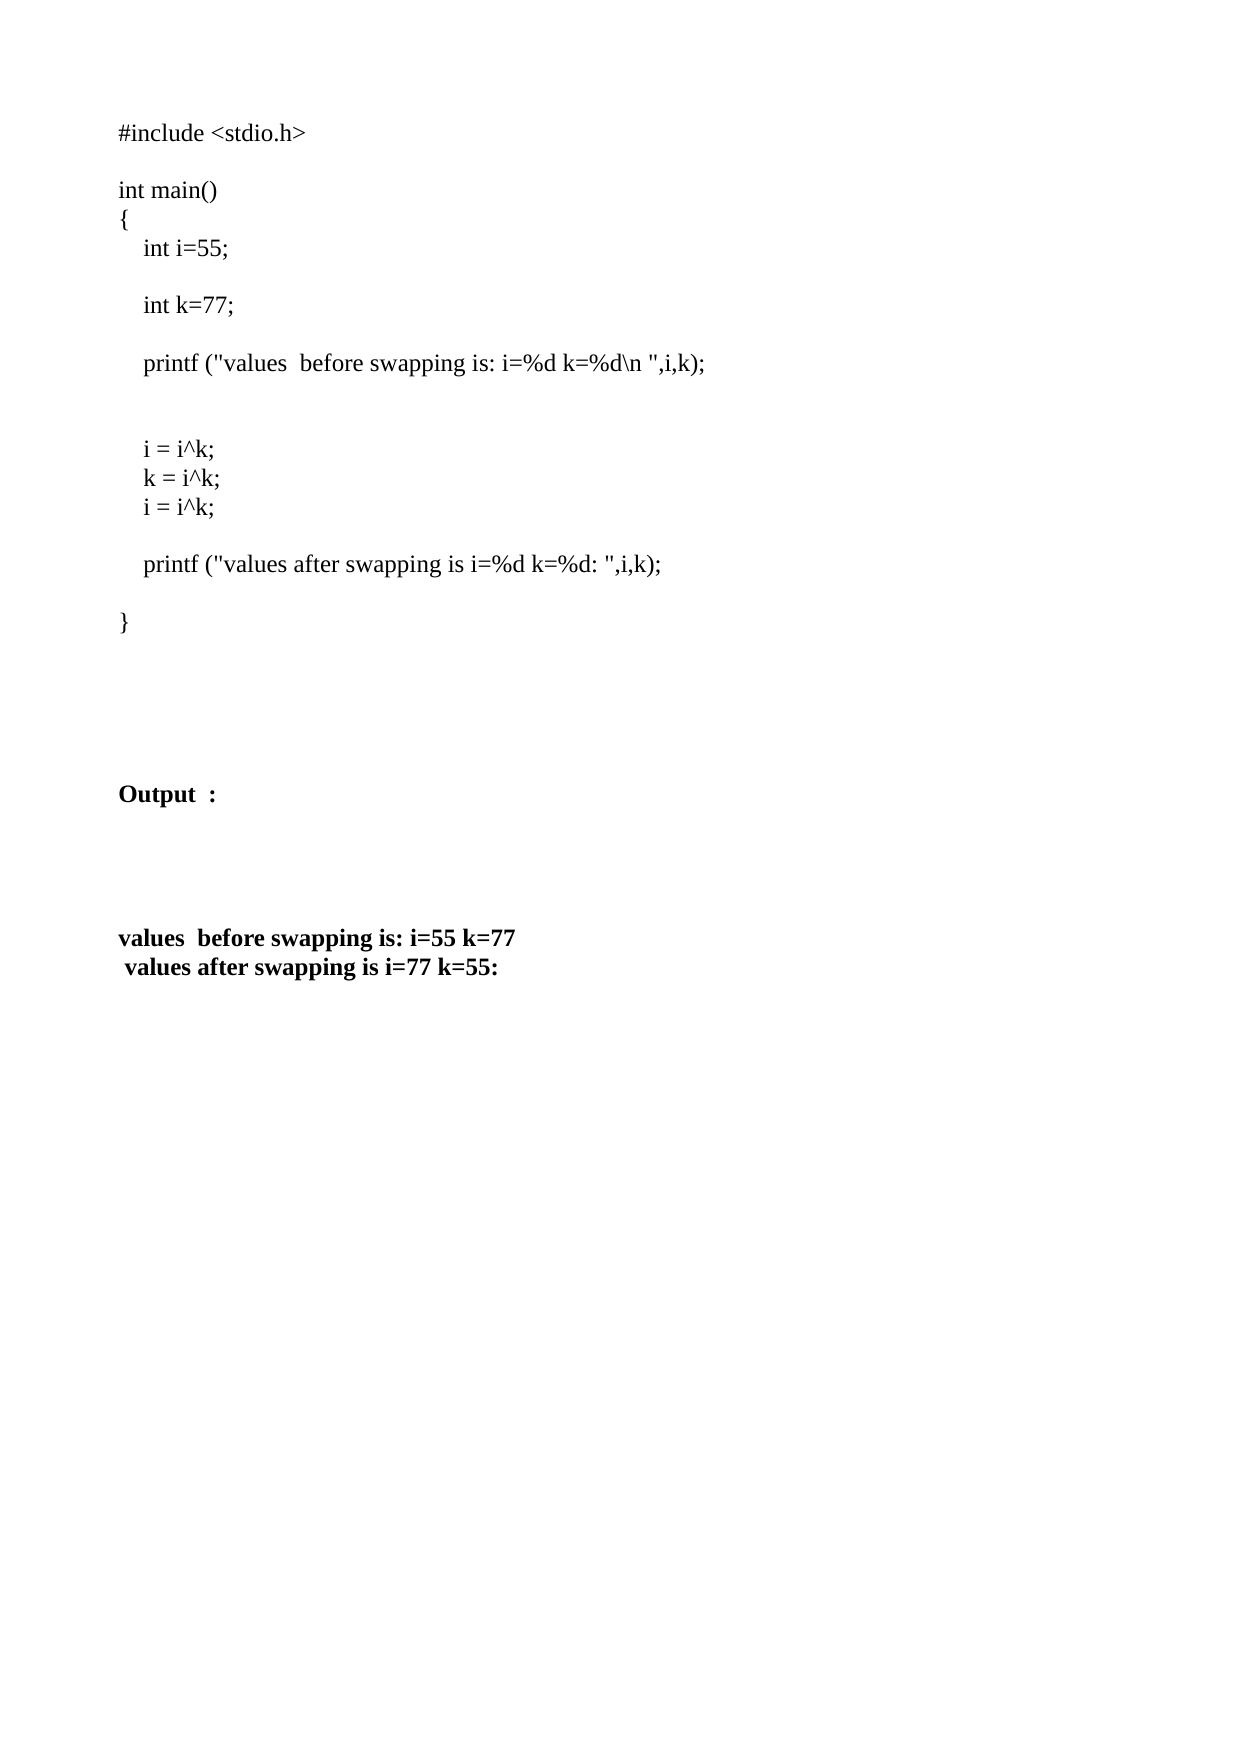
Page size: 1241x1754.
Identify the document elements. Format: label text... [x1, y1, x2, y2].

text i = i^k; [118, 434, 1122, 463]
text } [118, 607, 1122, 636]
text printf ("values before swapping is: i=%d k=%d\n ",i,k); [118, 348, 1122, 377]
text #include <stdio.h> [118, 118, 1122, 147]
text values before swapping is: i=55 k=77 [118, 923, 1122, 952]
text printf ("values after swapping is i=%d k=%d: ",i,k); [118, 549, 1122, 578]
text int k=77; [118, 291, 1122, 319]
text i = i^k; [118, 492, 1122, 521]
text { [118, 204, 1122, 233]
text int main() [118, 176, 1122, 204]
text k = i^k; [118, 463, 1122, 492]
text values after swapping is i=77 k=55: [118, 952, 1122, 981]
text Output : [118, 779, 1122, 808]
text int i=55; [118, 233, 1122, 262]
